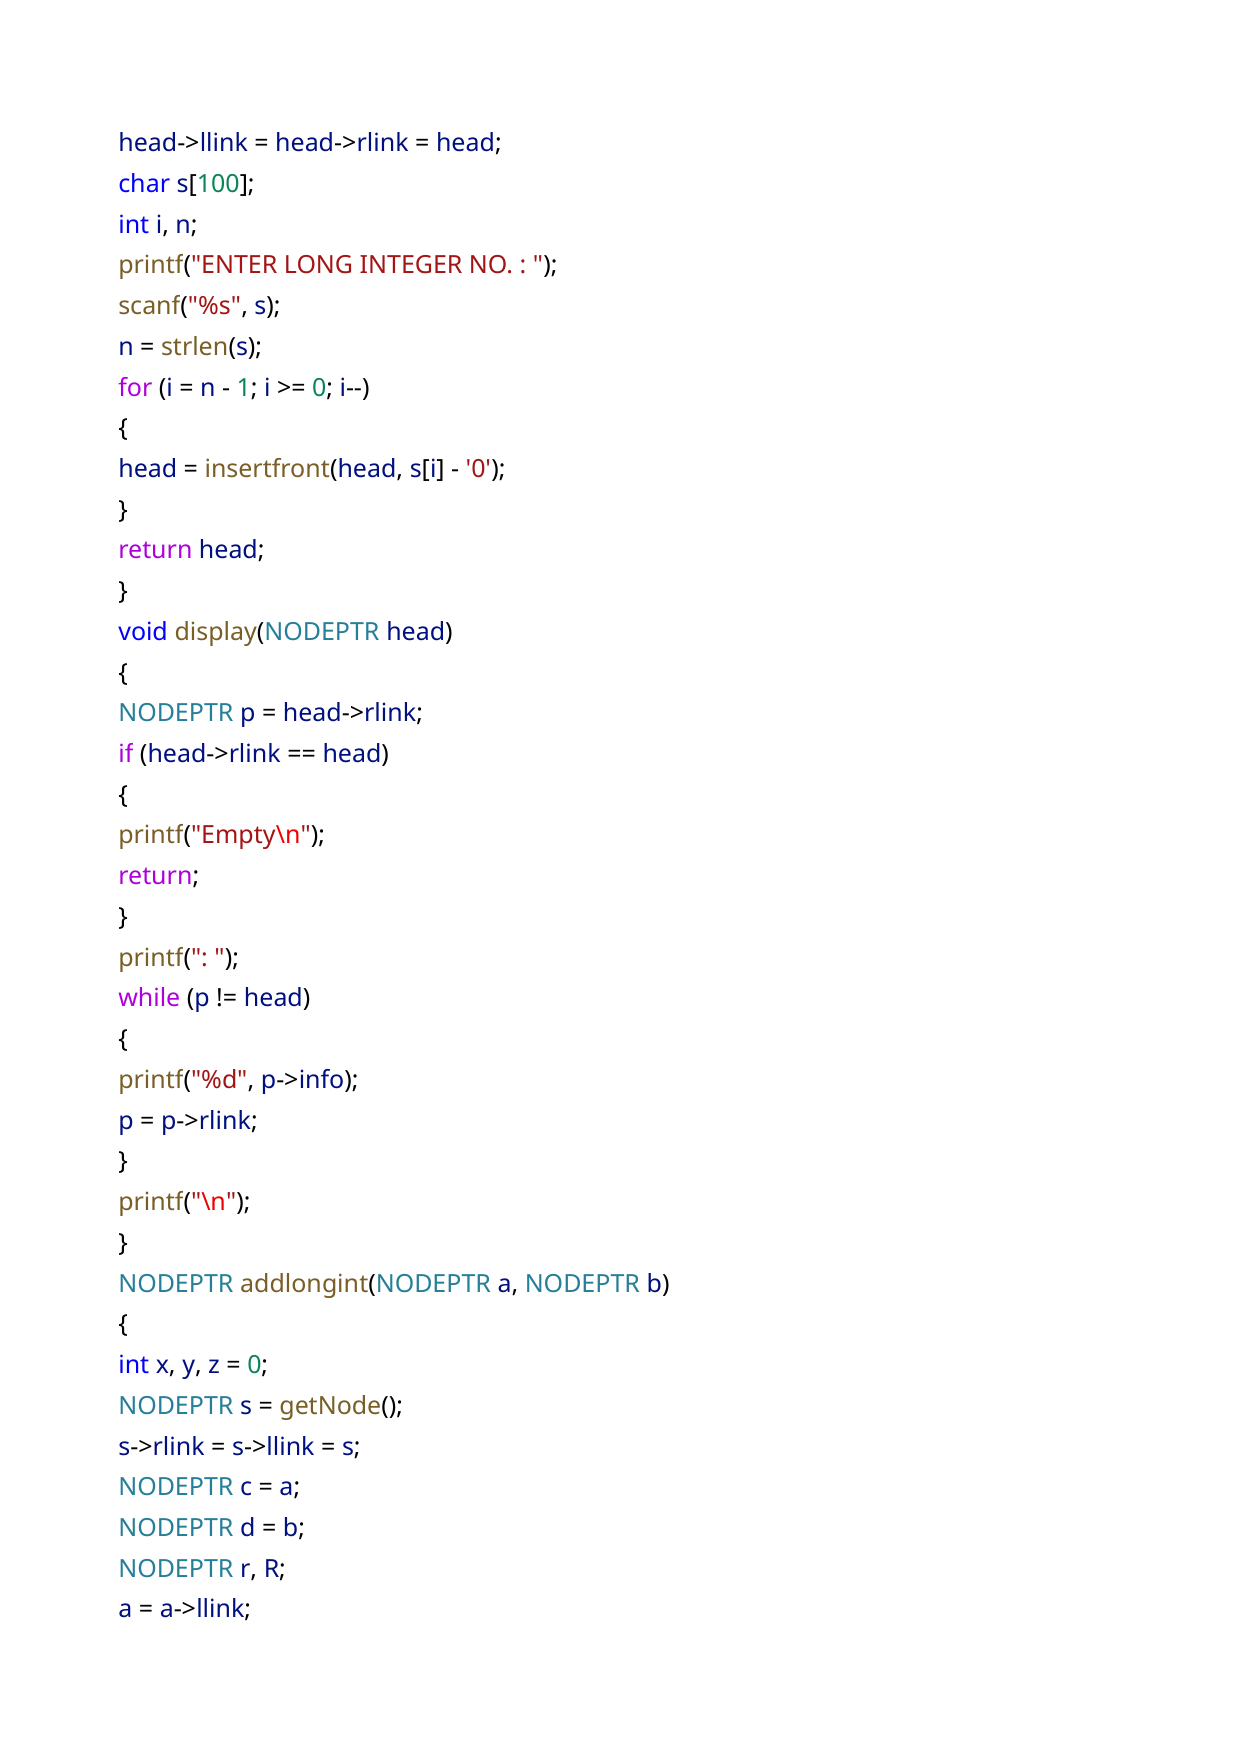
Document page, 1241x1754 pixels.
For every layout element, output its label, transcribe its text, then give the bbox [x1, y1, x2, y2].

text { [118, 1014, 1122, 1055]
text NODEPTR p = head->rlink; [118, 688, 1122, 729]
text } [118, 1218, 1122, 1258]
text { [118, 1299, 1122, 1340]
text s->rlink = s->llink = s; [118, 1421, 1122, 1462]
text void display(NODEPTR head) [118, 607, 1122, 648]
text NODEPTR d = b; [118, 1503, 1122, 1544]
text int x, y, z = 0; [118, 1340, 1122, 1381]
text NODEPTR s = getNode(); [118, 1381, 1122, 1421]
text return; [118, 851, 1122, 892]
text printf(": "); [118, 933, 1122, 973]
text } [118, 485, 1122, 525]
text p = p->rlink; [118, 1096, 1122, 1136]
text return head; [118, 525, 1122, 566]
text printf("ENTER LONG INTEGER NO. : "); [118, 240, 1122, 281]
text } [118, 892, 1122, 933]
text head = insertfront(head, s[i] - '0'); [118, 444, 1122, 485]
text scanf("%s", s); [118, 281, 1122, 322]
text NODEPTR addlongint(NODEPTR a, NODEPTR b) [118, 1258, 1122, 1299]
text printf("Empty\n"); [118, 811, 1122, 851]
text printf("\n"); [118, 1177, 1122, 1218]
text n = strlen(s); [118, 322, 1122, 362]
text printf("%d", p->info); [118, 1055, 1122, 1096]
text NODEPTR c = a; [118, 1462, 1122, 1503]
text a = a->llink; [118, 1584, 1122, 1625]
text } [118, 1136, 1122, 1177]
text char s[100]; [118, 159, 1122, 199]
text { [118, 648, 1122, 688]
text int i, n; [118, 199, 1122, 240]
text { [118, 770, 1122, 811]
text head->llink = head->rlink = head; [118, 118, 1122, 159]
text for (i = n - 1; i >= 0; i--) [118, 362, 1122, 403]
text } [118, 566, 1122, 607]
text NODEPTR r, R; [118, 1544, 1122, 1584]
text while (p != head) [118, 973, 1122, 1014]
text if (head->rlink == head) [118, 729, 1122, 770]
text { [118, 403, 1122, 444]
